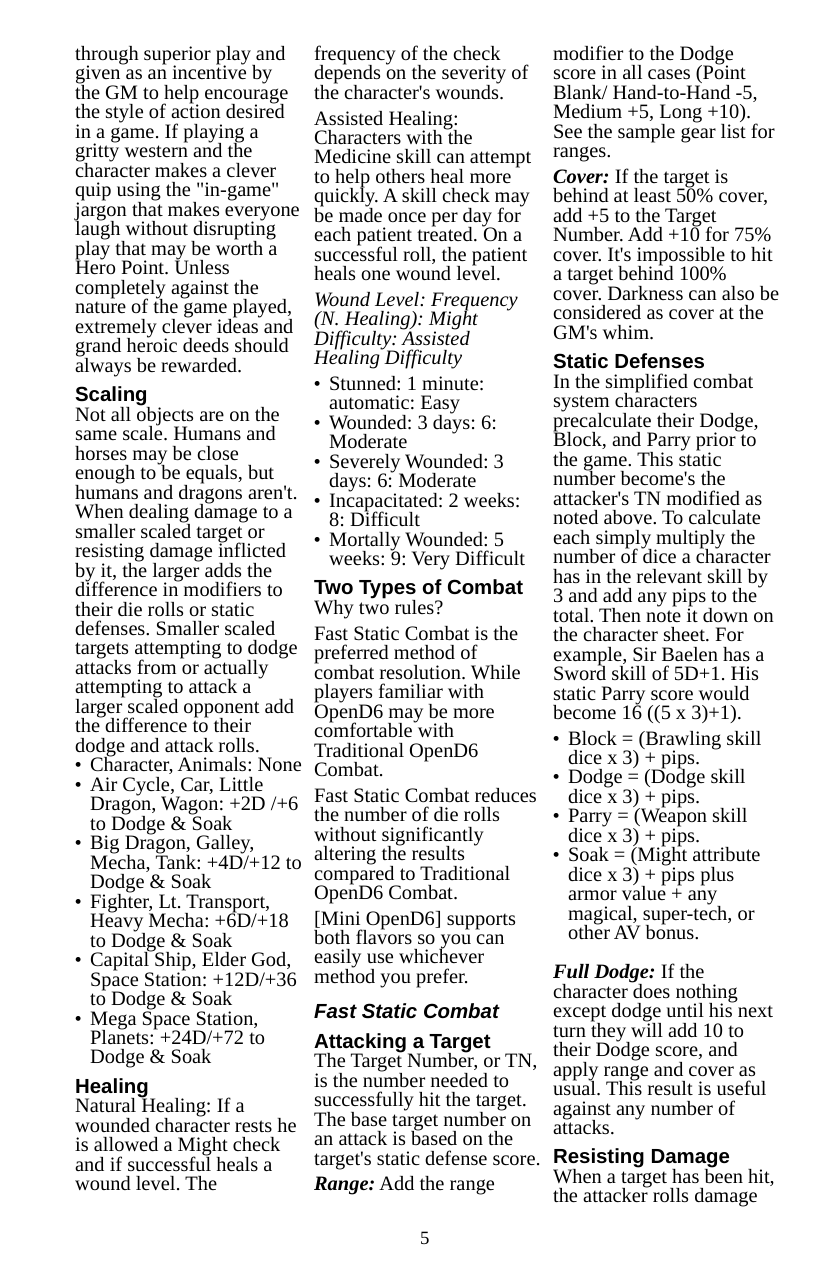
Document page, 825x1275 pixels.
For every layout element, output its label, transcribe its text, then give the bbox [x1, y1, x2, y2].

list Mega Space Station, Planets: +24D/+72 to Dodge & Soak [75, 1009, 302, 1068]
list Wounded: 3 days: 6: Moderate [314, 414, 541, 453]
text The Target Number, or TN, is the number needed to successfully hit the target. The base target number on an attack is based on the target's static defense score. [314, 1052, 541, 1169]
list Fighter, Lt. Transport, Heavy Mecha: +6D/+18 to Dodge & Soak [75, 893, 302, 951]
text In the simplified combat system characters precalculate their Dodge, Block, and Parry prior to the game. This static number become's the attacker's TN modified as noted above. To calculate each simply multiply the number of dice a character has in the relevant skill by 3 and add any pips to the total. Then note it down on the character sheet. For example, Sir Baelen has a Sword skill of 5D+1. His static Parry score would become 16 ((5 x 3)+1). [553, 373, 780, 723]
list Severely Wounded: 3 days: 6: Moderate [314, 453, 541, 492]
text frequency of the check depends on the severity of the character's wounds. [314, 45, 541, 103]
list Character, Animals: None [75, 756, 302, 776]
text Natural Healing: If a wounded character rests he is allowed a Might check and if successful heals a wound level. The [75, 1097, 302, 1195]
subtitle Static Defenses [553, 349, 780, 373]
list Parry = (Weapon skill dice x 3) + pips. [553, 807, 780, 846]
text Fast Static Combat is the preferred method of combat resolution. While players familiar with OpenD6 may be more comfortable with Traditional OpenD6 Combat. [314, 624, 541, 780]
list Block = (Brawling skill dice x 3) + pips. [553, 729, 780, 768]
text [Mini OpenD6] supports both flavors so you can easily use whichever method you prefer. [314, 909, 541, 987]
list Big Dragon, Galley, Mecha, Tank: +4D/+12 to Dodge & Soak [75, 834, 302, 893]
subtitle Healing [75, 1074, 302, 1097]
subtitle Two Types of Combat [314, 576, 541, 599]
list Soak = (Might attribute dice x 3) + pips plus armor value + any magical, super-tech, or other AV bonus. [553, 846, 780, 944]
text Cover: If the target is behind at least 50% cover, add +5 to the Target Number. Add +10 for 75% cover. It's impossible to hit a target behind 100% cover. Darkness can also be considered as cover at the GM's whim. [553, 168, 780, 343]
text Full Dodge: If the character does nothing except dodge until his next turn they will add 10 to their Dodge score, and apply range and cover as usual. This result is useful against any number of attacks. [553, 944, 780, 1138]
list Stunned: 1 minute: automatic: Easy [314, 375, 541, 414]
list Incapacitated: 2 weeks: 8: Difficult [314, 492, 541, 531]
list Capital Ship, Elder God, Space Station: +12D/+36 to Dodge & Soak [75, 951, 302, 1009]
text Range: Add the range [314, 1175, 541, 1195]
subtitle Resisting Damage [553, 1144, 780, 1168]
list Dodge = (Dodge skill dice x 3) + pips. [553, 768, 780, 807]
list Air Cycle, Car, Little Dragon, Wagon: +2D /+6 to Dodge & Soak [75, 776, 302, 834]
text Not all objects are on the same scale. Humans and horses may be close enough to be equals, but humans and dragons aren't. When dealing damage to a smaller scaled target or resisting damage inflicted by it, the larger adds the difference in modifiers to their die rolls or static defenses. Smaller scaled targets attempting to dodge attacks from or actually attempting to attack a larger scaled opponent add the difference to their dodge and attack rolls. [75, 406, 302, 756]
subtitle Scaling [75, 382, 302, 406]
text When a target has been hit, the attacker rolls damage [553, 1168, 780, 1207]
text through superior play and given as an incentive by the GM to help encourage the style of action desired in a game. If playing a gritty western and the character makes a clever quip using the "in-game" jargon that makes everyone laugh without disrupting play that may be worth a Hero Point. Unless completely against the nature of the game played, extremely clever ideas and grand heroic deeds should always be rewarded. [75, 45, 302, 376]
text Fast Static Combat reduces the number of die rolls without significantly altering the results compared to Traditional OpenD6 Combat. [314, 786, 541, 903]
text modifier to the Dodge score in all cases (Point Blank/ Hand-to-Hand -5, Medium +5, Long +10). See the sample gear list for ranges. [553, 45, 780, 162]
text Why two rules? [314, 599, 541, 618]
subtitle Fast Static Combat [314, 999, 541, 1023]
text Assisted Healing: Characters with the Medicine skill can attempt to help others heal more quickly. A skill check may be made once per day for each patient treated. On a successful roll, the patient heals one wound level. [314, 109, 541, 285]
list Mortally Wounded: 5 weeks: 9: Very Difficult [314, 531, 541, 569]
subtitle Attacking a Target [314, 1029, 541, 1052]
text Wound Level: Frequency (N. Healing): Might Difficulty: Assisted Healing Difficulty [314, 291, 541, 369]
